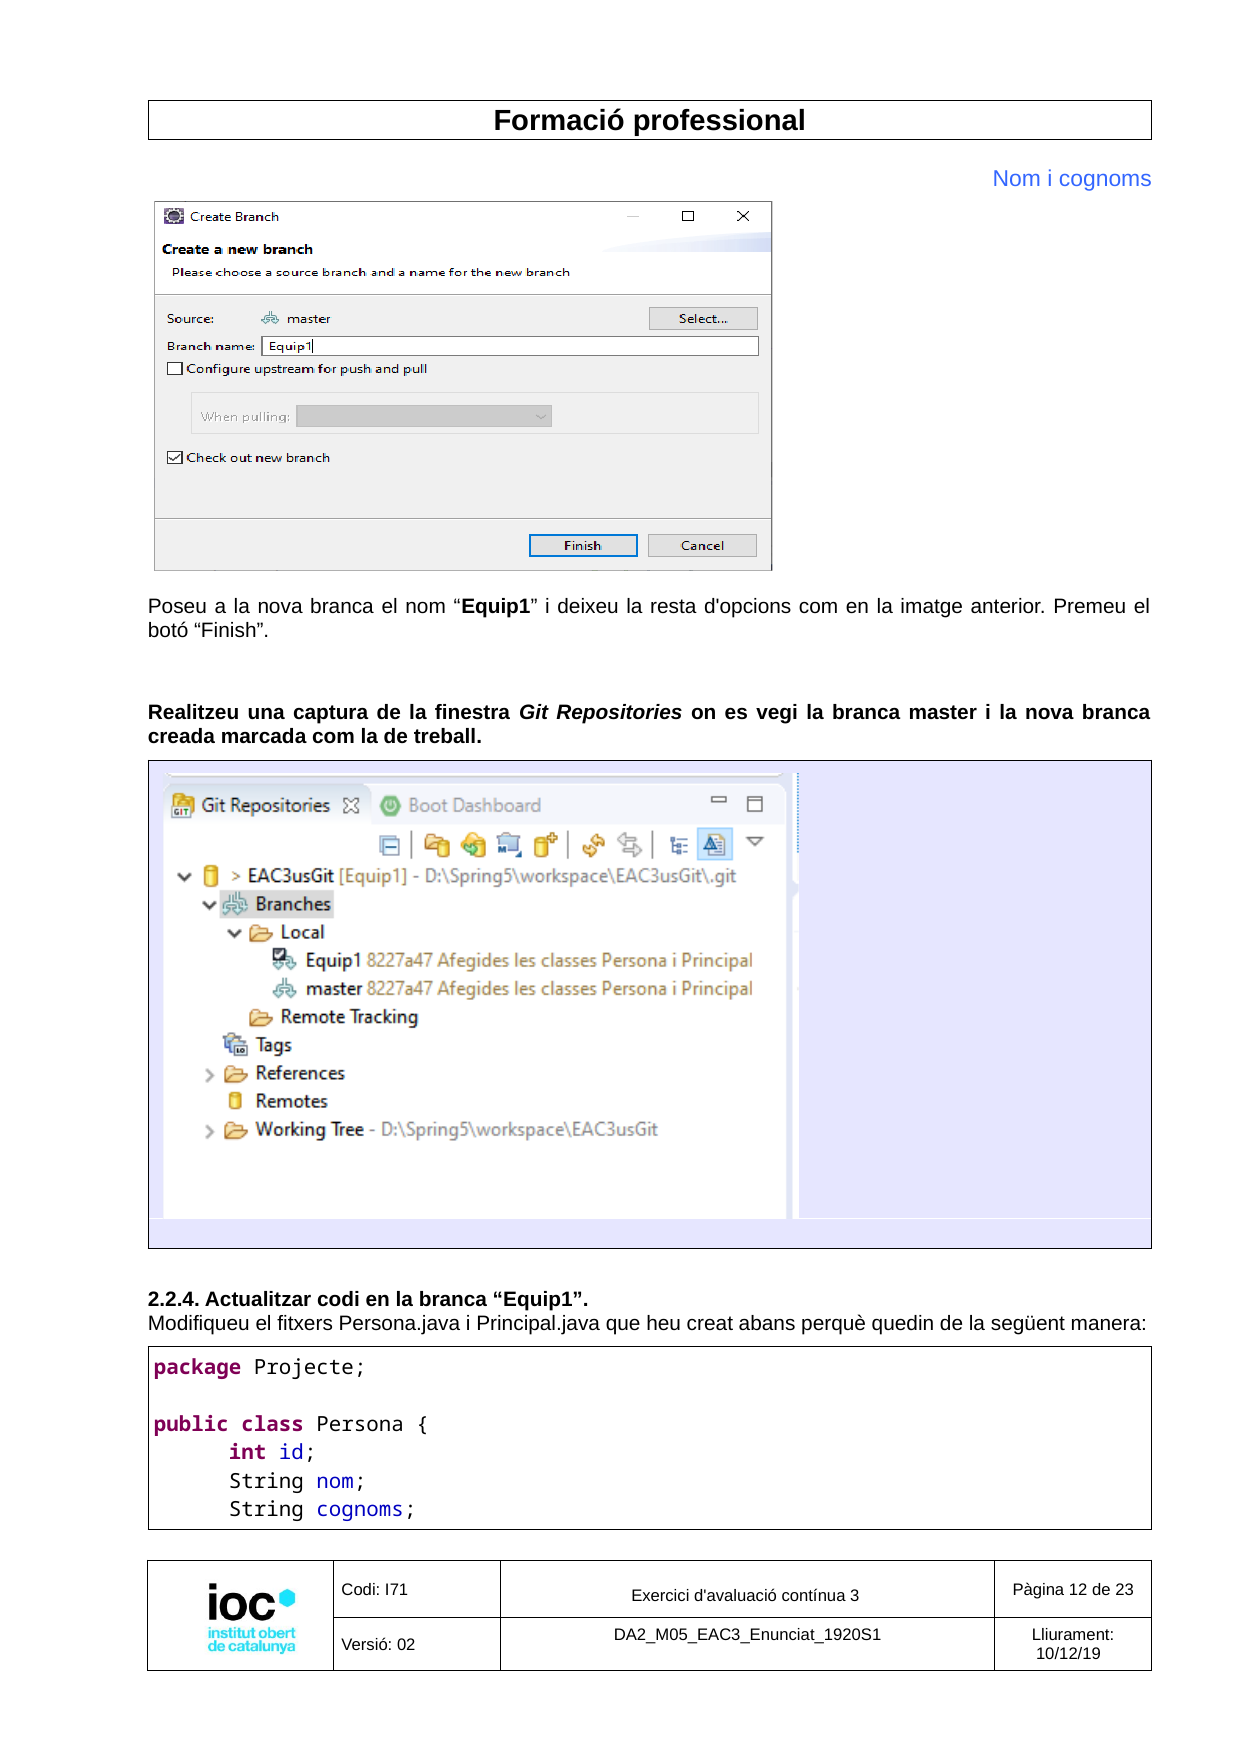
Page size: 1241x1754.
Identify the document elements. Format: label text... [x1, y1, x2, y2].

text Realitzeu una captura de la finestra Git Repositories on es vegi la branca master i la nova branca creada marcada com la de treball. [148, 700, 1151, 748]
picture [195, 1570, 309, 1665]
text Poseu a la nova branca el nom “Equip1” i deixeu la resta d'opcions com en la imatge anterior. Premeu el botó “Finish”. [148, 594, 1151, 642]
text 2.2.4. Actualitzar codi en la branca “Equip1”. [148, 1287, 1151, 1311]
table_header [149, 1219, 1151, 1248]
picture [162, 773, 799, 1219]
table_header [149, 761, 1151, 1218]
picture [154, 201, 773, 571]
text Modifiqueu el fitxers Persona.java i Principal.java que heu creat abans perquè quedin de la següent manera: [148, 1311, 1151, 1334]
table_header package Projecte; public class Persona { int id; String nom; String cognoms; [149, 1347, 1151, 1528]
